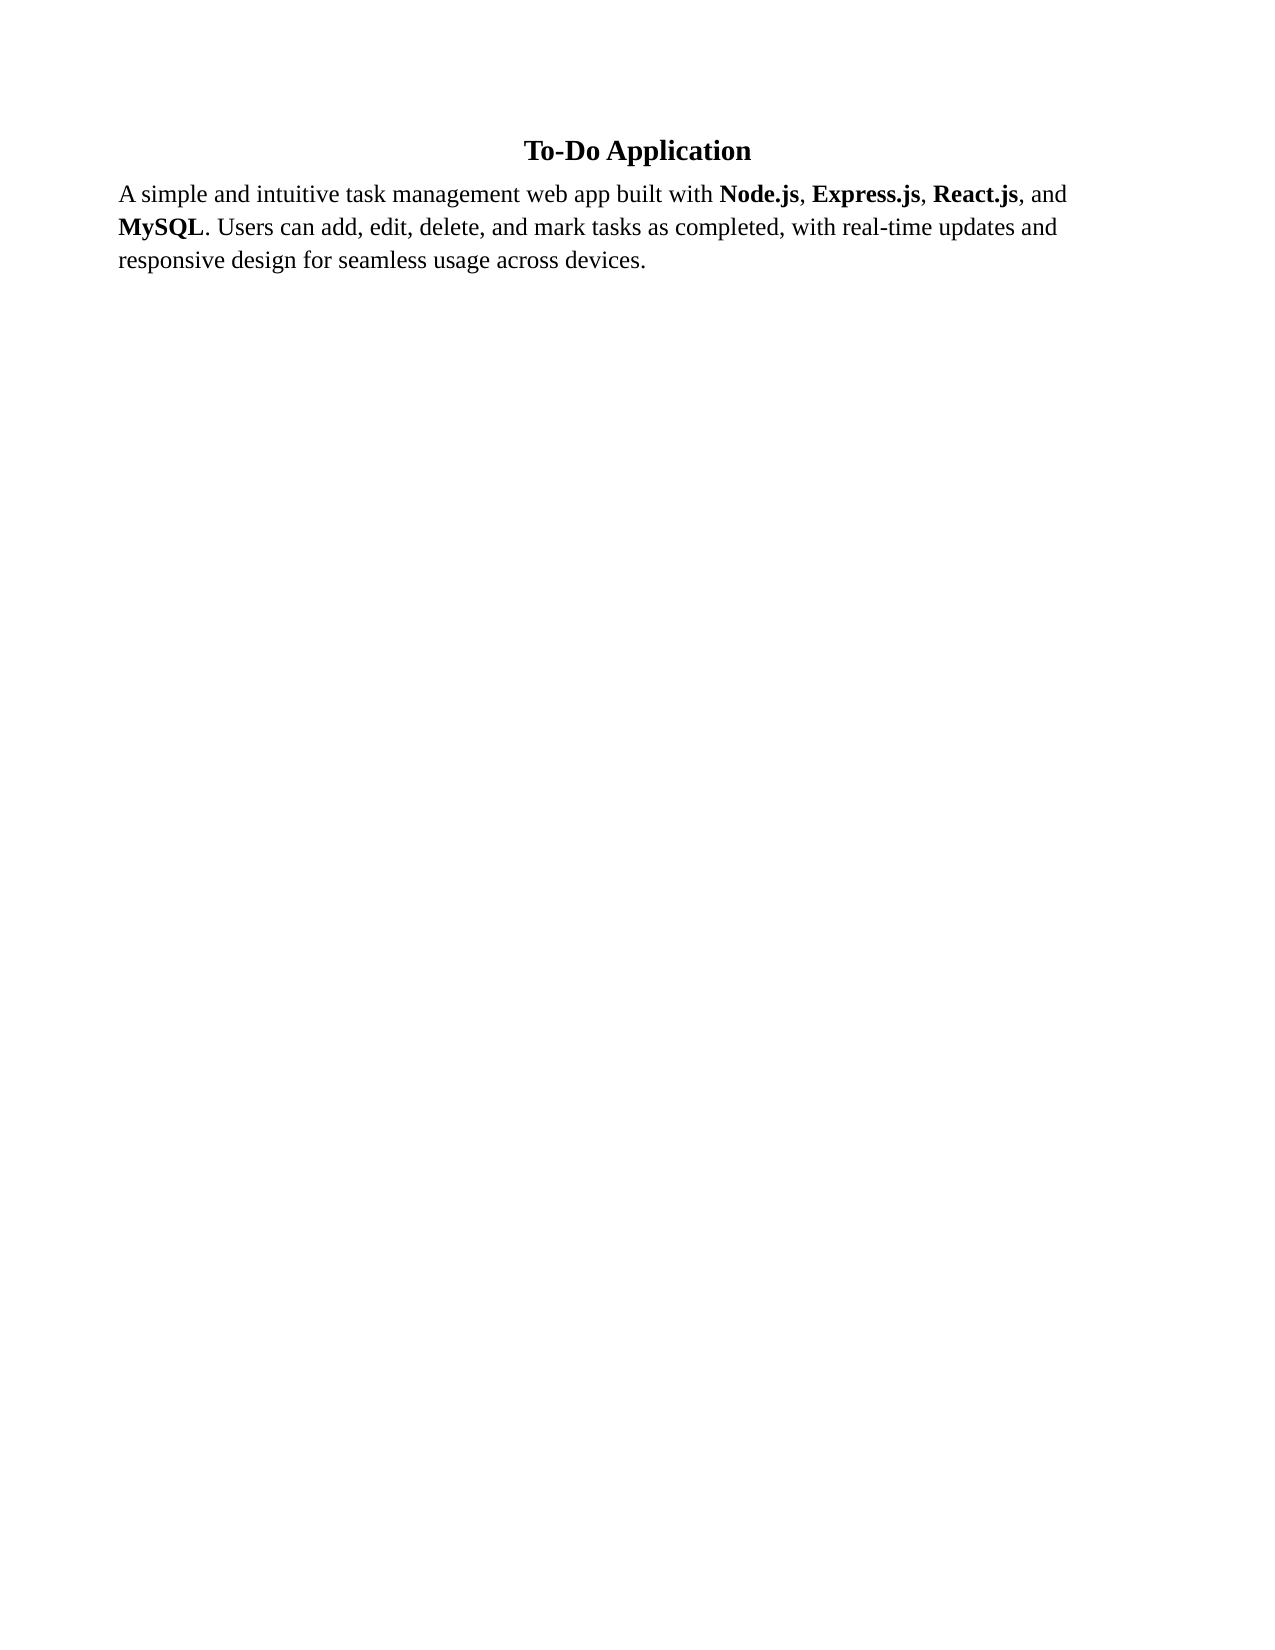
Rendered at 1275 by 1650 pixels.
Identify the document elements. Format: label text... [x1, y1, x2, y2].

subtitle To-Do Application [118, 133, 1157, 166]
text A simple and intuitive task management web app built with Node.js, Express.js, React.js, and MySQL. Users can add, edit, delete, and mark tasks as completed, with real-time updates and responsive design for seamless usage across devices. [118, 179, 1157, 273]
